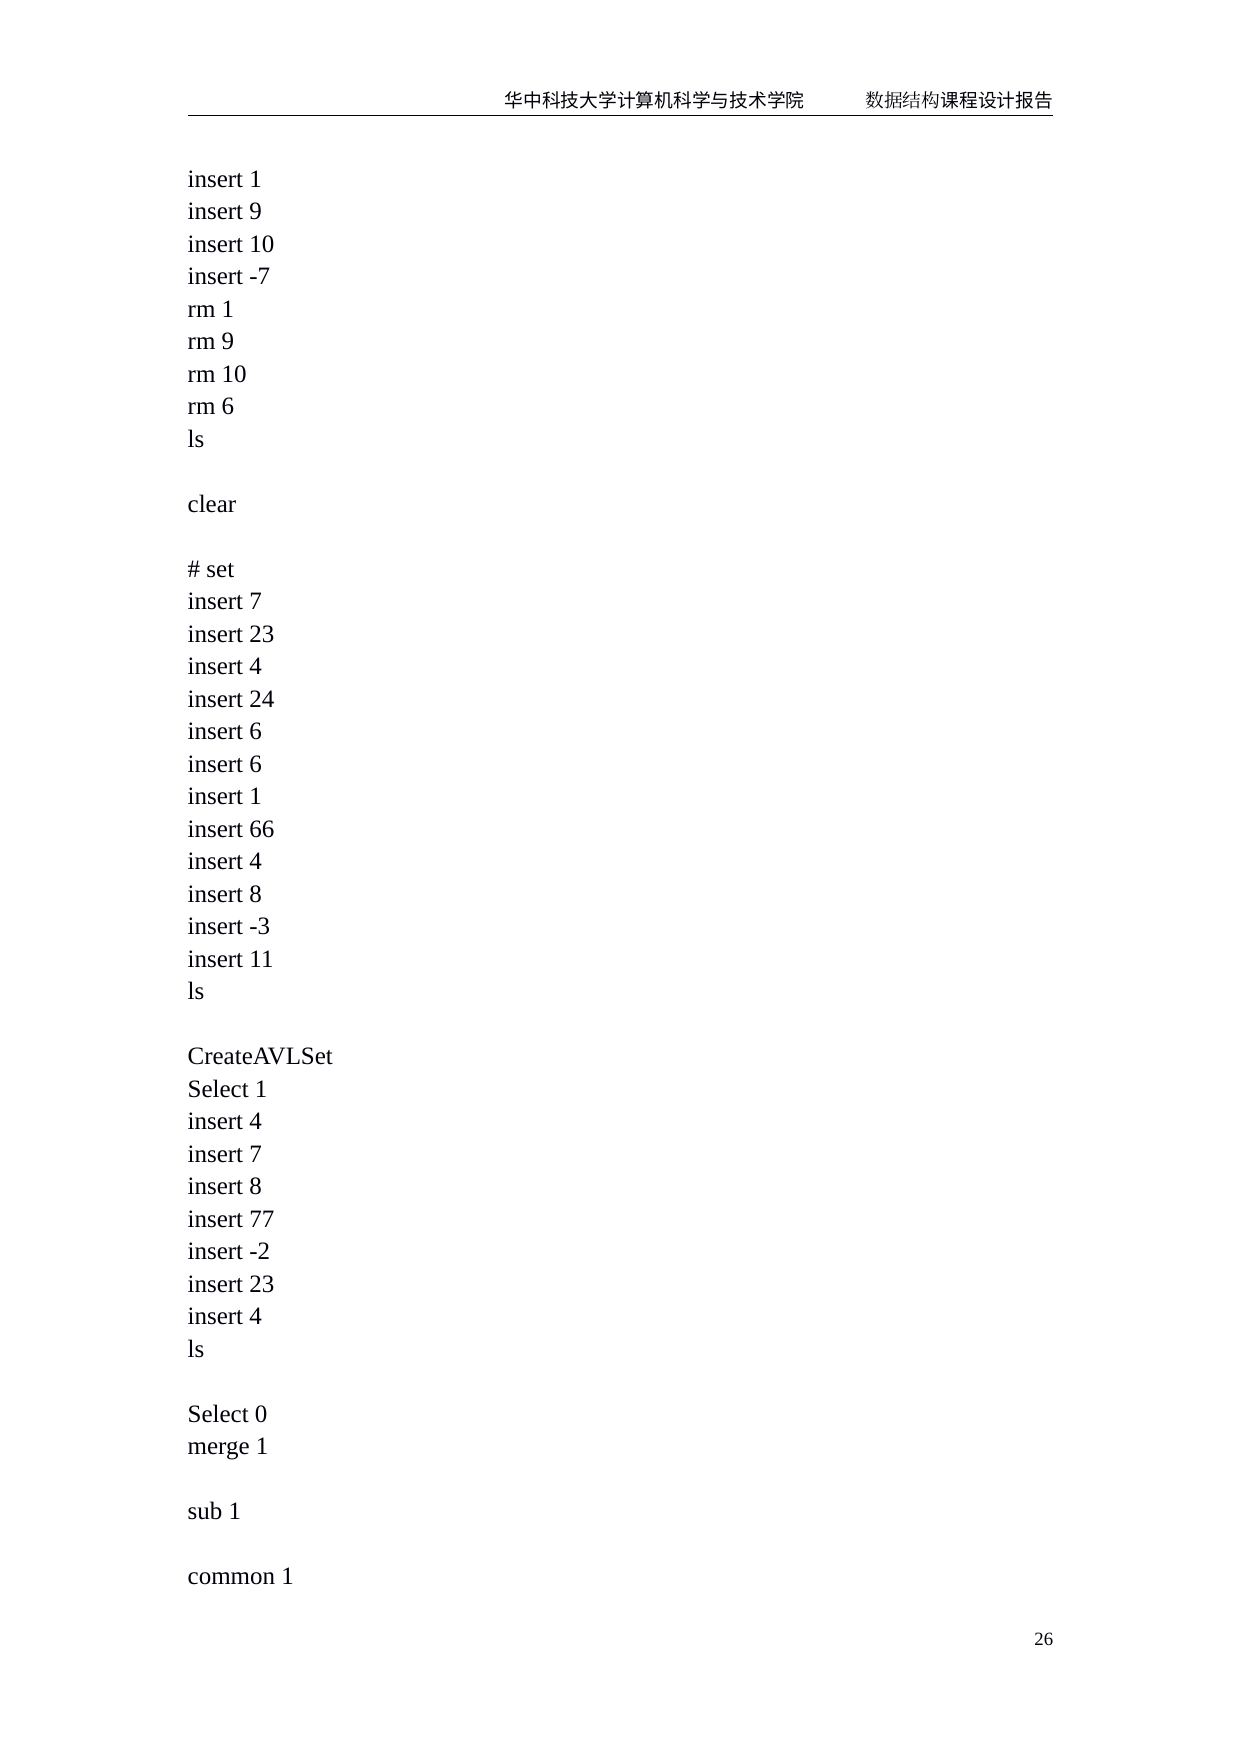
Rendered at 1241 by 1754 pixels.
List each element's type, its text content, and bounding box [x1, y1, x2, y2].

text ls [187, 974, 1053, 1007]
text insert 9 [187, 194, 1053, 227]
text rm 9 [187, 324, 1053, 357]
text CreateAVLSet [187, 1039, 1053, 1072]
text rm 1 [187, 292, 1053, 324]
text insert -2 [187, 1234, 1053, 1267]
text insert 1 [187, 779, 1053, 812]
text insert 4 [187, 1104, 1053, 1137]
text insert 6 [187, 714, 1053, 747]
text Select 1 [187, 1072, 1053, 1104]
text ls [187, 1332, 1053, 1364]
text insert 6 [187, 747, 1053, 779]
text insert 4 [187, 649, 1053, 682]
text insert -7 [187, 259, 1053, 292]
text insert 1 [187, 162, 1053, 194]
text rm 6 [187, 389, 1053, 422]
text merge 1 [187, 1429, 1053, 1462]
text clear [187, 487, 1053, 519]
text insert 7 [187, 584, 1053, 617]
text insert 4 [187, 1299, 1053, 1332]
text insert 7 [187, 1137, 1053, 1169]
text insert 23 [187, 617, 1053, 649]
text insert 8 [187, 877, 1053, 909]
text insert 10 [187, 227, 1053, 259]
text insert 77 [187, 1202, 1053, 1234]
text insert 4 [187, 844, 1053, 877]
text insert 66 [187, 812, 1053, 844]
text insert 24 [187, 682, 1053, 714]
text # set [187, 552, 1053, 584]
text common 1 [187, 1559, 1053, 1592]
text insert 23 [187, 1267, 1053, 1299]
text insert 11 [187, 942, 1053, 974]
text rm 10 [187, 357, 1053, 389]
text insert -3 [187, 909, 1053, 942]
text Select 0 [187, 1397, 1053, 1429]
text insert 8 [187, 1169, 1053, 1202]
text ls [187, 422, 1053, 454]
text sub 1 [187, 1494, 1053, 1527]
